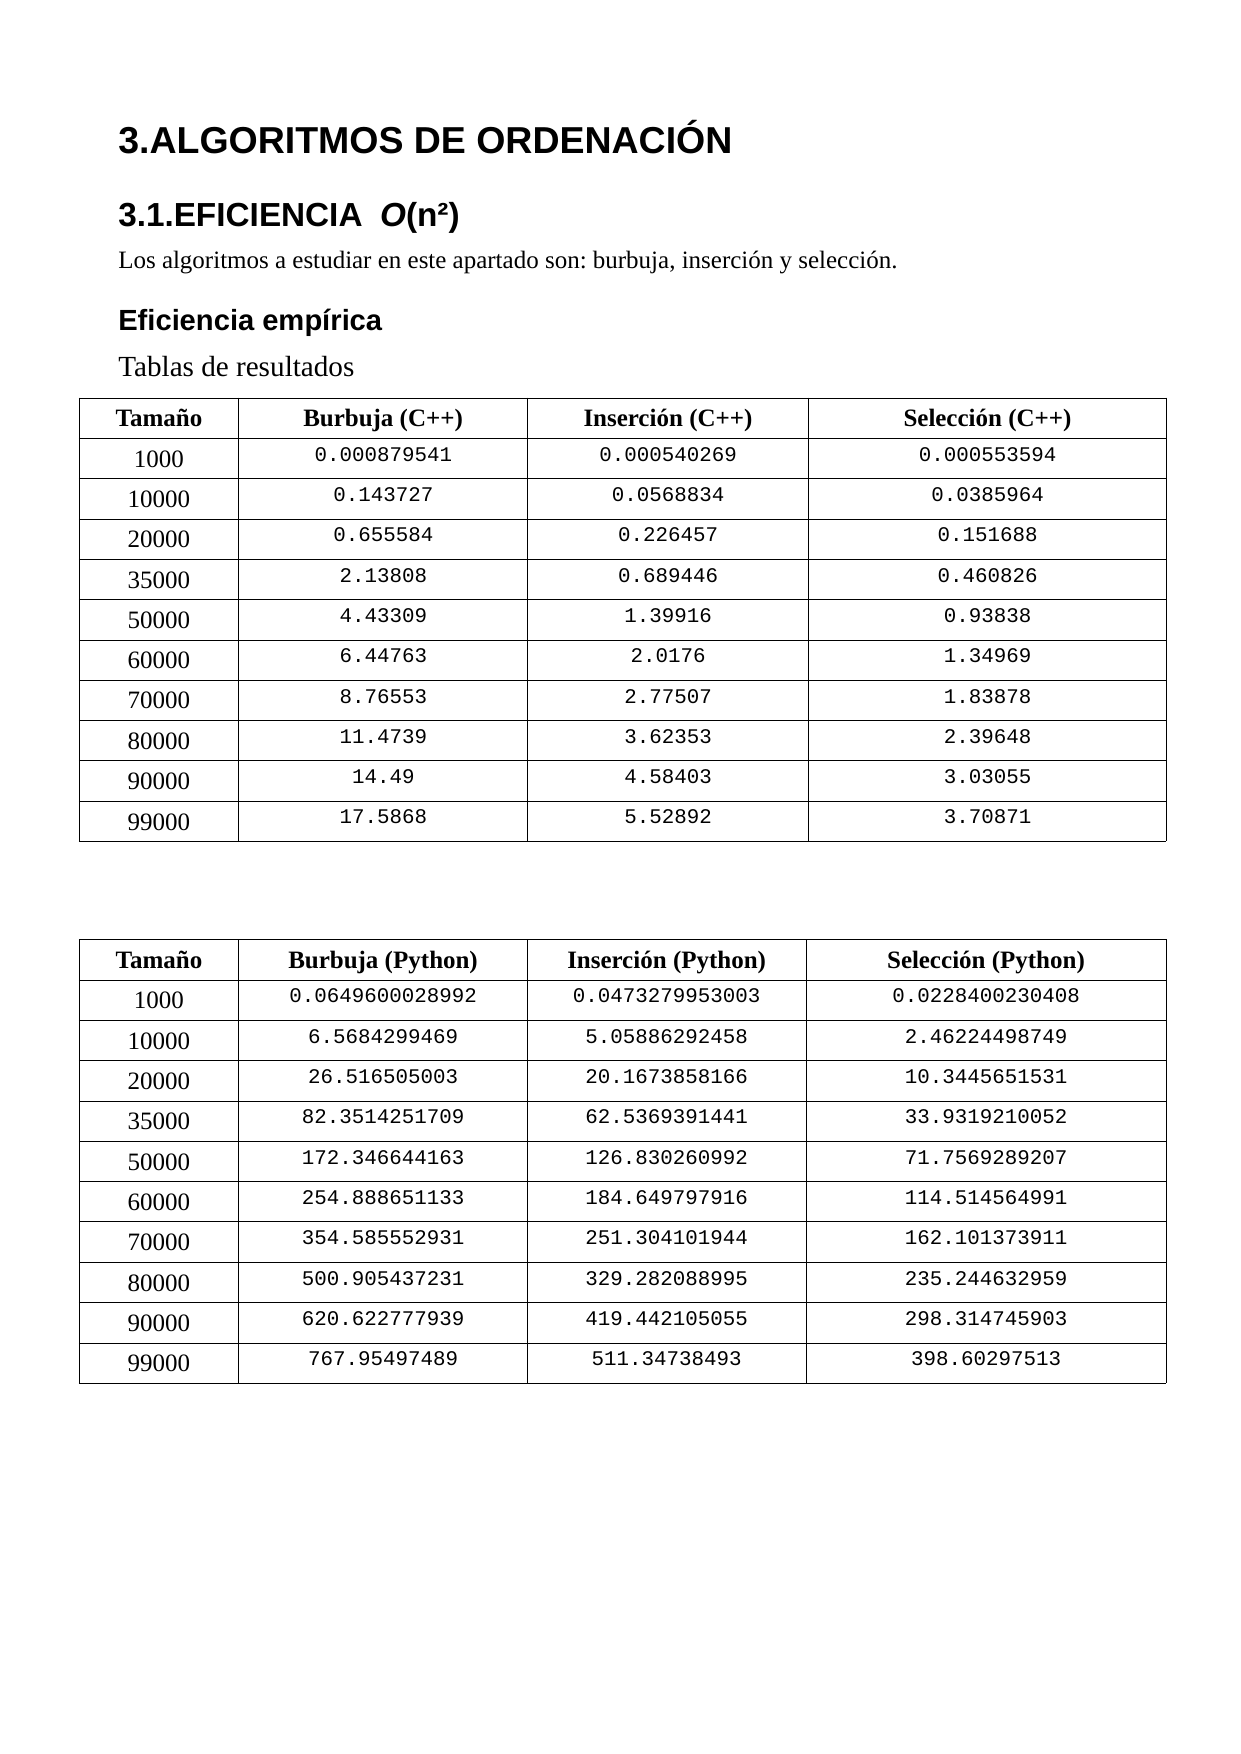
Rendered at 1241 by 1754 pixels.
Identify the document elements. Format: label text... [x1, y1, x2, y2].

table_cell 50000 [80, 1142, 238, 1181]
table_cell 398.60297513 [807, 1344, 1166, 1383]
table_cell 82.3514251709 [239, 1102, 527, 1141]
table_cell 0.689446 [528, 560, 808, 599]
table_cell 99000 [80, 1344, 238, 1383]
table_cell 8.76553 [239, 681, 527, 720]
subtitle Eficiencia empírica [118, 303, 1122, 337]
table_cell 2.77507 [528, 681, 808, 720]
table_cell 162.101373911 [807, 1222, 1166, 1262]
table_header Tamaño [80, 940, 238, 979]
table_cell 14.49 [239, 761, 527, 801]
table_cell 35000 [80, 560, 238, 599]
table_cell 20.1673858166 [528, 1061, 806, 1101]
table_cell 0.93838 [809, 600, 1166, 639]
table_cell 500.905437231 [239, 1263, 527, 1302]
table_cell 3.62353 [528, 721, 808, 760]
table_header Tamaño [80, 399, 238, 438]
table_cell 1.39916 [528, 600, 808, 639]
table_cell 4.43309 [239, 600, 527, 639]
table_cell 6.44763 [239, 641, 527, 680]
subtitle 3.ALGORITMOS DE ORDENACIÓN [118, 118, 1122, 161]
table_cell 1.83878 [809, 681, 1166, 720]
table_cell 251.304101944 [528, 1222, 806, 1262]
table_cell 1.34969 [809, 641, 1166, 680]
text Los algoritmos a estudiar en este apartado son: burbuja, inserción y selección. [118, 246, 1122, 274]
table_cell 0.000540269 [528, 439, 808, 478]
table_cell 60000 [80, 641, 238, 680]
table_cell 172.346644163 [239, 1142, 527, 1181]
table_header Inserción (Python) [528, 940, 806, 979]
table_cell 71.7569289207 [807, 1142, 1166, 1181]
table_header Selección (Python) [807, 940, 1166, 979]
table_header Burbuja (C++) [239, 399, 527, 438]
table_cell 298.314745903 [807, 1303, 1166, 1342]
table_cell 17.5868 [239, 802, 527, 841]
table_cell 511.34738493 [528, 1344, 806, 1383]
table_cell 235.244632959 [807, 1263, 1166, 1302]
table_cell 6.5684299469 [239, 1021, 527, 1060]
table_cell 0.143727 [239, 479, 527, 518]
table_cell 1000 [80, 981, 238, 1020]
table_cell 3.70871 [809, 802, 1166, 841]
table_cell 2.46224498749 [807, 1021, 1166, 1060]
table_cell 5.05886292458 [528, 1021, 806, 1060]
table_cell 0.000553594 [809, 439, 1166, 478]
table_cell 767.95497489 [239, 1344, 527, 1383]
table_header Burbuja (Python) [239, 940, 527, 979]
table_cell 0.226457 [528, 520, 808, 559]
table_cell 114.514564991 [807, 1182, 1166, 1221]
table_cell 99000 [80, 802, 238, 841]
table_cell 50000 [80, 600, 238, 639]
table_cell 26.516505003 [239, 1061, 527, 1101]
table_cell 126.830260992 [528, 1142, 806, 1181]
table_cell 70000 [80, 1222, 238, 1262]
table_cell 2.39648 [809, 721, 1166, 760]
table_cell 0.0385964 [809, 479, 1166, 518]
table_cell 90000 [80, 761, 238, 801]
table_cell 0.000879541 [239, 439, 527, 478]
table_cell 70000 [80, 681, 238, 720]
table_cell 620.622777939 [239, 1303, 527, 1342]
table_header Inserción (C++) [528, 399, 808, 438]
table_cell 10000 [80, 479, 238, 518]
table_cell 184.649797916 [528, 1182, 806, 1221]
table_cell 329.282088995 [528, 1263, 806, 1302]
table_cell 5.52892 [528, 802, 808, 841]
table_cell 35000 [80, 1102, 238, 1141]
table_cell 0.460826 [809, 560, 1166, 599]
table_cell 33.9319210052 [807, 1102, 1166, 1141]
table_cell 2.0176 [528, 641, 808, 680]
table_cell 0.151688 [809, 520, 1166, 559]
table_header Selección (C++) [809, 399, 1166, 438]
table_cell 0.0568834 [528, 479, 808, 518]
table_cell 0.0228400230408 [807, 981, 1166, 1020]
table_cell 0.0473279953003 [528, 981, 806, 1020]
table_cell 80000 [80, 721, 238, 760]
table_cell 20000 [80, 1061, 238, 1101]
table_cell 419.442105055 [528, 1303, 806, 1342]
table_cell 254.888651133 [239, 1182, 527, 1221]
table_cell 4.58403 [528, 761, 808, 801]
table_cell 354.585552931 [239, 1222, 527, 1262]
text Tablas de resultados [118, 349, 1122, 383]
table_cell 80000 [80, 1263, 238, 1302]
table_cell 0.655584 [239, 520, 527, 559]
table_cell 10.3445651531 [807, 1061, 1166, 1101]
table_cell 90000 [80, 1303, 238, 1342]
table_cell 60000 [80, 1182, 238, 1221]
table_cell 3.03055 [809, 761, 1166, 801]
subtitle 3.1.EFICIENCIA O(n²) [118, 194, 1122, 233]
table_cell 1000 [80, 439, 238, 478]
table_cell 62.5369391441 [528, 1102, 806, 1141]
table_cell 10000 [80, 1021, 238, 1060]
table_cell 2.13808 [239, 560, 527, 599]
table_cell 0.0649600028992 [239, 981, 527, 1020]
table_cell 11.4739 [239, 721, 527, 760]
table_cell 20000 [80, 520, 238, 559]
